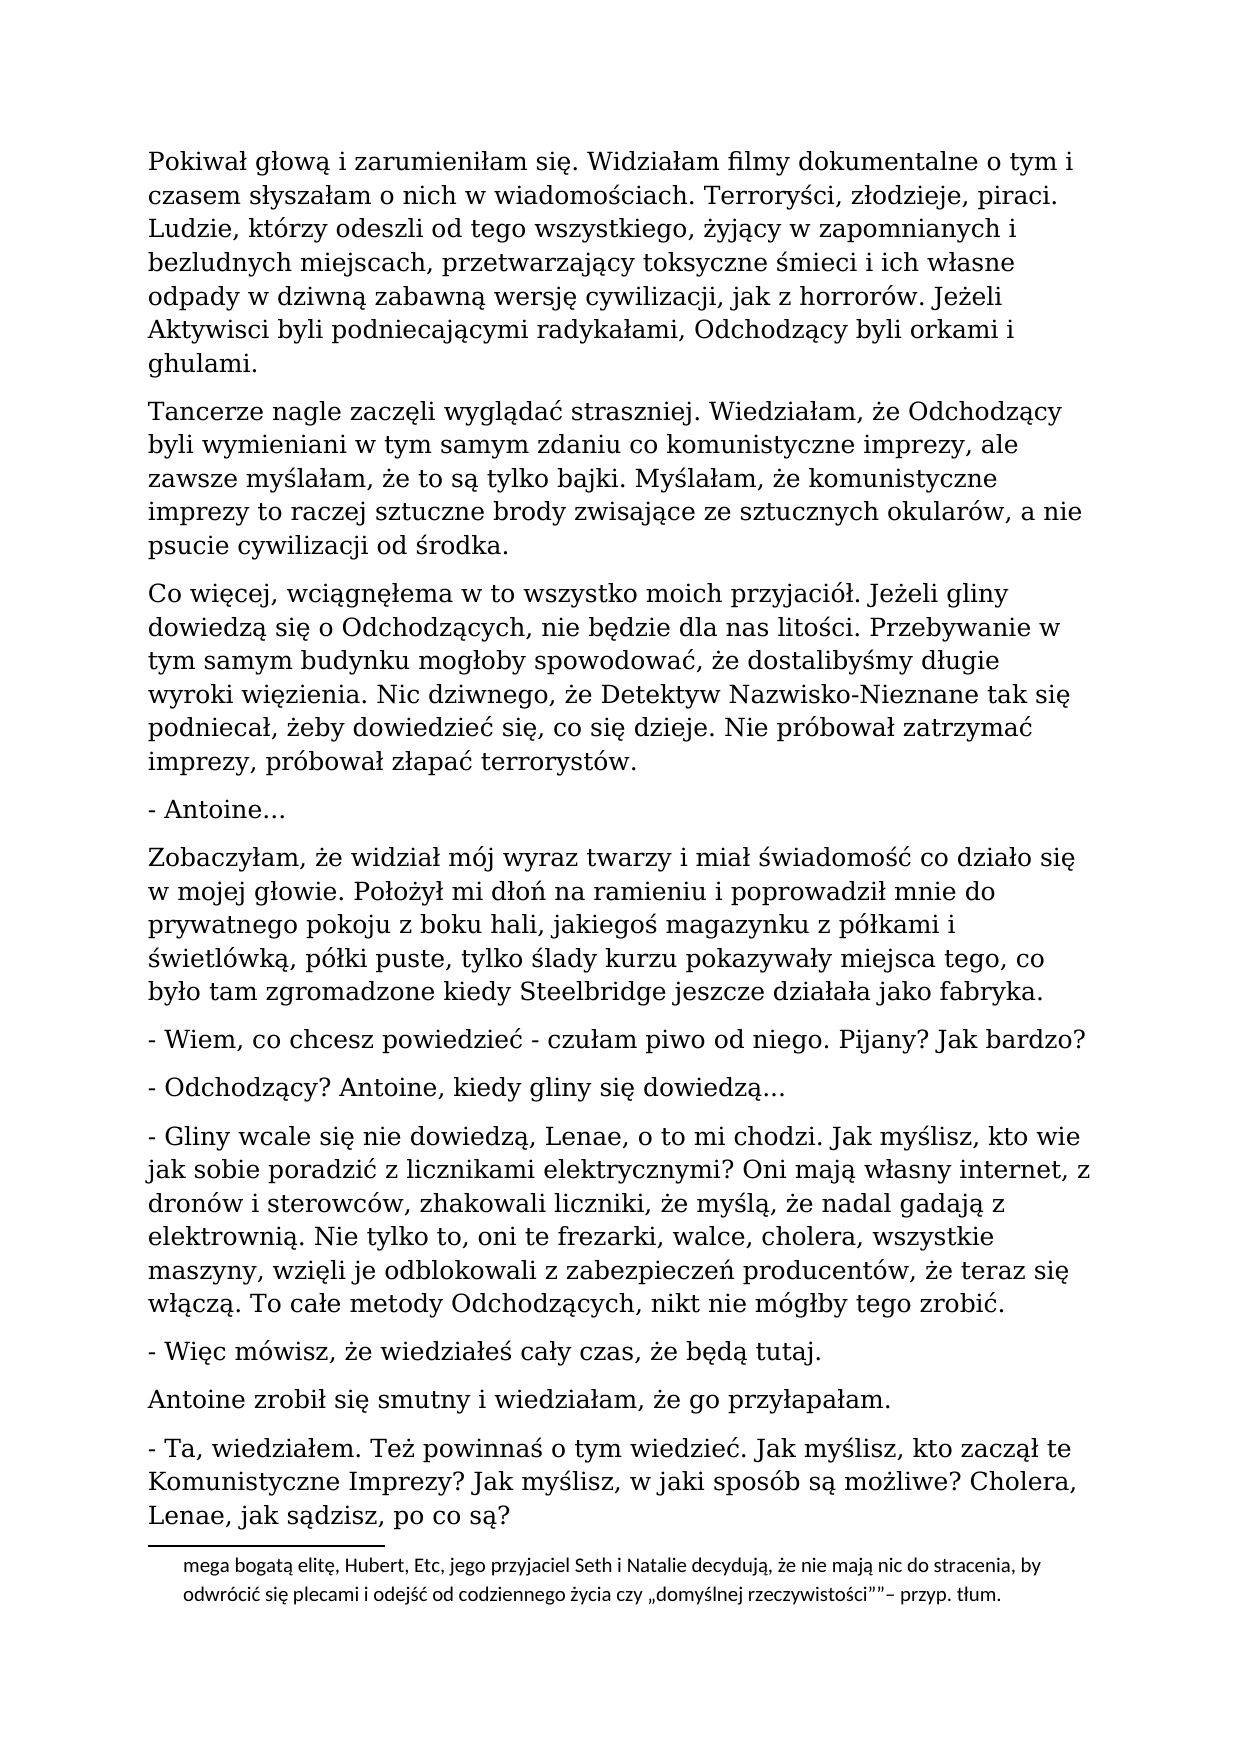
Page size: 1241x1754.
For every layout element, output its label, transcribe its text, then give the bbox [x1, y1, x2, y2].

text - Odchodzący? Antoine, kiedy gliny się dowiedzą... [148, 1074, 1093, 1103]
text - Ta, wiedziałem. Też powinnaś o tym wiedzieć. Jak myślisz, kto zaczął te Komunistyczne Imprezy? Jak myślisz, w jaki sposób są możliwe? Cholera, Lenae, jak sądzisz, po co są? [148, 1434, 1093, 1530]
text mega bogatą elitę, Hubert, Etc, jego przyjaciel Seth i Natalie decydują, że nie mają nic do stracenia, by odwrócić się plecami i odejść od codziennego życia czy „domyślnej rzeczywistości””– przyp. tłum. [148, 1552, 1093, 1606]
text Antoine zrobił się smutny i wiedziałam, że go przyłapałam. [148, 1386, 1093, 1415]
text - Wiem, co chcesz powiedzieć - czułam piwo od niego. Pijany? Jak bardzo? [148, 1026, 1093, 1055]
text Zobaczyłam, że widział mój wyraz twarzy i miał świadomość co działo się w mojej głowie. Położył mi dłoń na ramieniu i poprowadził mnie do prywatnego pokoju z boku hali, jakiegoś magazynku z półkami i świetlówką, półki puste, tylko ślady kurzu pokazywały miejsca tego, co było tam zgromadzone kiedy Steelbridge jeszcze działała jako fabryka. [148, 843, 1093, 1007]
text Tancerze nagle zaczęli wyglądać straszniej. Wiedziałam, że Odchodzący byli wymieniani w tym samym zdaniu co komunistyczne imprezy, ale zawsze myślałam, że to są tylko bajki. Myślałam, że komunistyczne imprezy to raczej sztuczne brody zwisające ze sztucznych okularów, a nie psucie cywilizacji od środka. [148, 397, 1093, 560]
text - Więc mówisz, że wiedziałeś cały czas, że będą tutaj. [148, 1338, 1093, 1367]
text - Gliny wcale się nie dowiedzą, Lenae, o to mi chodzi. Jak myślisz, kto wie jak sobie poradzić z licznikami elektrycznymi? Oni mają własny internet, z dronów i sterowców, zhakowali liczniki, że myślą, że nadal gadają z elektrownią. Nie tylko to, oni te frezarki, walce, cholera, wszystkie maszyny, wzięli je odblokowali z zabezpieczeń producentów, że teraz się włączą. To całe metody Odchodzących, nikt nie mógłby tego zrobić. [148, 1122, 1093, 1319]
text Co więcej, wciągnęłema w to wszystko moich przyjaciół. Jeżeli gliny dowiedzą się o Odchodzących, nie będzie dla nas litości. Przebywanie w tym samym budynku mogłoby spowodować, że dostalibyśmy długie wyroki więzienia. Nic dziwnego, że Detektyw Nazwisko-Nieznane tak się podniecał, żeby dowiedzieć się, co się dzieje. Nie próbował zatrzymać imprezy, próbował złapać terrorystów. [148, 579, 1093, 776]
text Pokiwał głową i zarumieniłam się. Widziałam filmy dokumentalne o tym i czasem słyszałam o nich w wiadomościach. Terroryści, złodzieje, piraci. Ludzie, którzy odeszli od tego wszystkiego, żyjący w zapomnianych i bezludnych miejscach, przetwarzający toksyczne śmieci i ich własne odpady w dziwną zabawną wersję cywilizacji, jak z horrorów. Jeżeli Aktywisci byli podniecającymi radykałami, Odchodzący byli orkami i ghulami. [148, 148, 1093, 378]
text - Antoine... [148, 795, 1093, 824]
